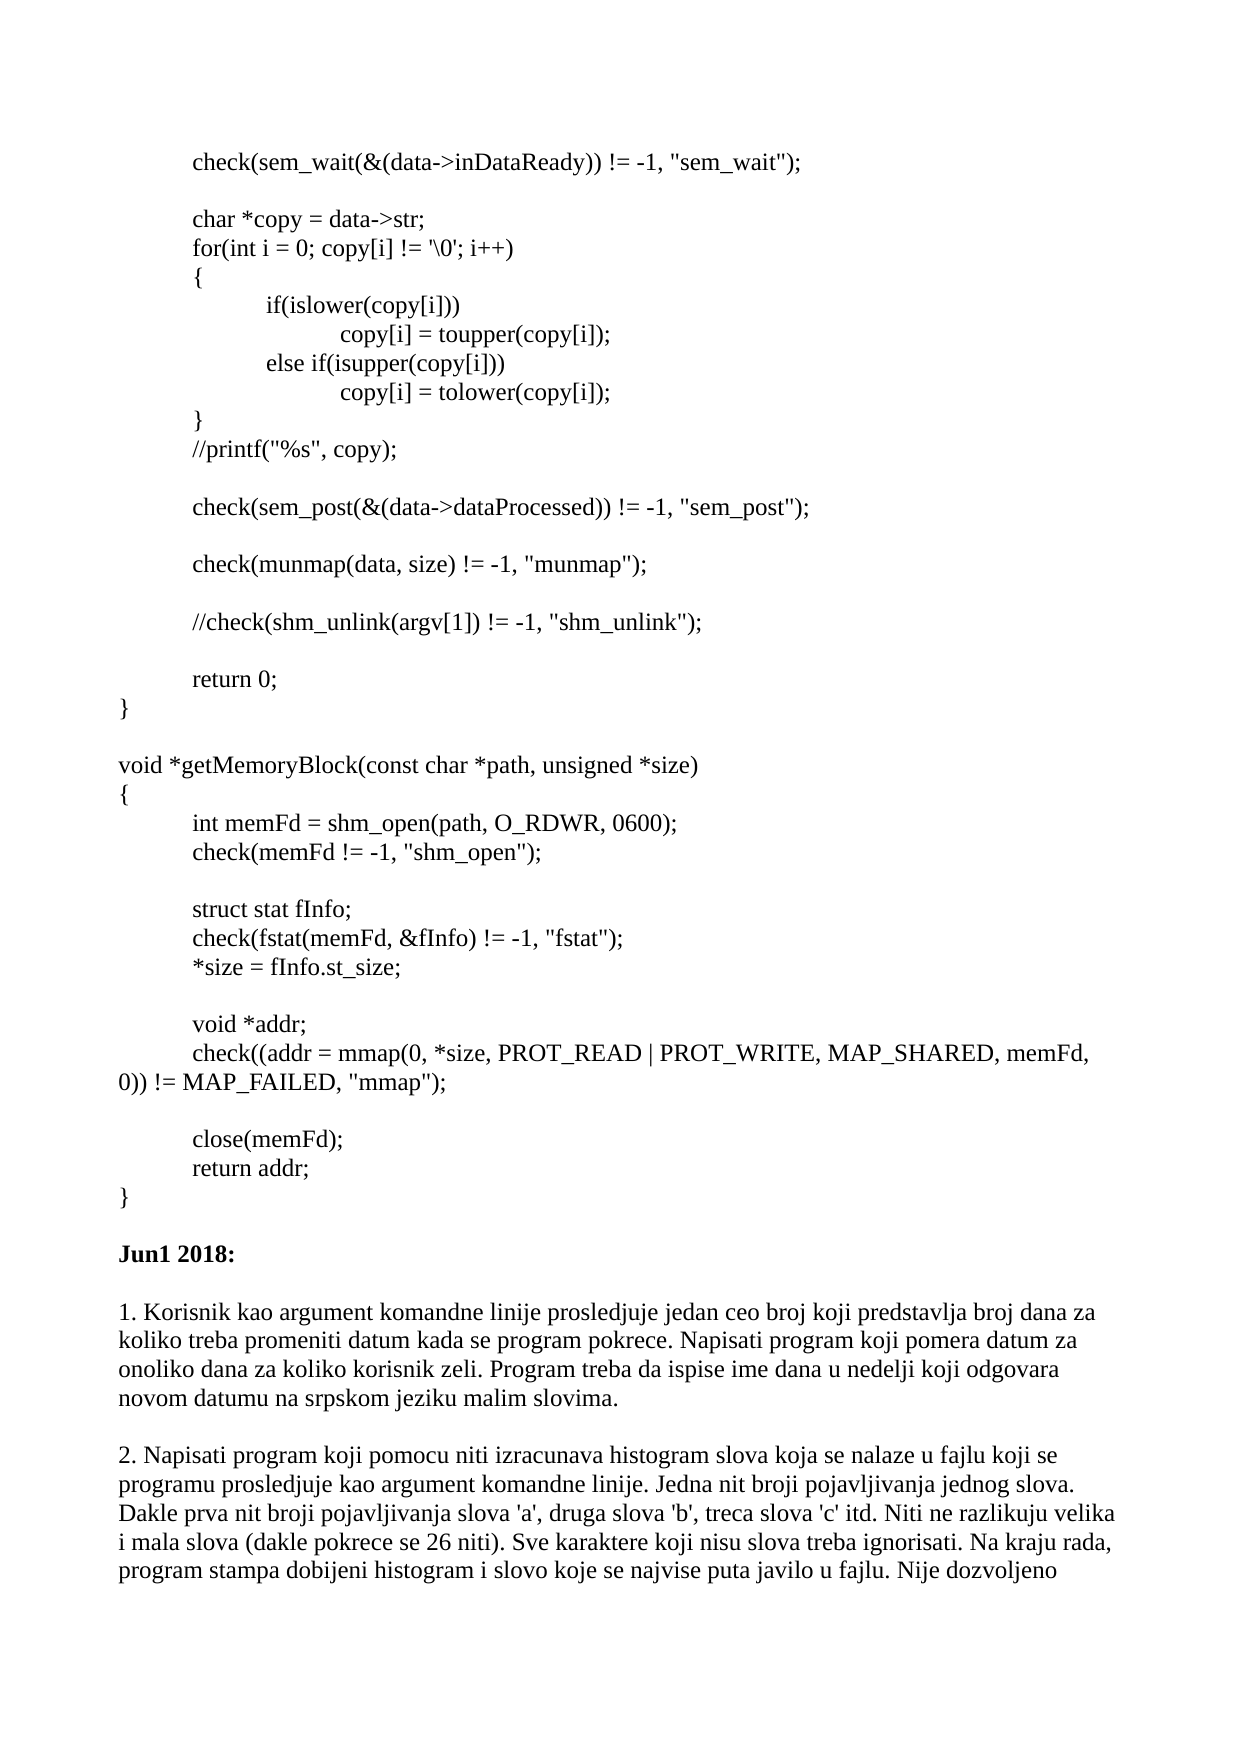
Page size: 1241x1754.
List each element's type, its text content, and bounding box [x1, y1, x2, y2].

text check(memFd != -1, "shm_open"); [118, 837, 1122, 866]
text check(munmap(data, size) != -1, "munmap"); [118, 549, 1122, 578]
text //printf("%s", copy); [118, 434, 1122, 463]
text check(fstat(memFd, &fInfo) != -1, "fstat"); [118, 923, 1122, 952]
text { [118, 779, 1122, 808]
text return 0; [118, 664, 1122, 693]
text 1. Korisnik kao argument komandne linije prosledjuje jedan ceo broj koji predstavlja broj dana za koliko treba promeniti datum kada se program pokrece. Napisati program koji pomera datum za onoliko dana za koliko korisnik zeli. Program treba da ispise ime dana u nedelji koji odgovara novom datumu na srpskom jeziku malim slovima. [118, 1297, 1122, 1412]
text check(sem_wait(&(data->inDataReady)) != -1, "sem_wait"); [118, 147, 1122, 176]
text copy[i] = tolower(copy[i]); [118, 377, 1122, 406]
text 2. Napisati program koji pomocu niti izracunava histogram slova koja se nalaze u fajlu koji se programu prosledjuje kao argument komandne linije. Jedna nit broji pojavljivanja jednog slova. Dakle prva nit broji pojavljivanja slova 'a', druga slova 'b', treca slova 'c' itd. Niti ne razlikuju velika i mala slova (dakle pokrece se 26 niti). Sve karaktere koji nisu slova treba ignorisati. Na kraju rada, program stampa dobijeni histogram i slovo koje se najvise puta javilo u fajlu. Nije dozvoljeno [118, 1441, 1122, 1584]
text check((addr = mmap(0, *size, PROT_READ | PROT_WRITE, MAP_SHARED, memFd, 0)) != MAP_FAILED, "mmap"); [118, 1038, 1122, 1096]
text *size = fInfo.st_size; [118, 952, 1122, 981]
text else if(isupper(copy[i])) [118, 348, 1122, 377]
text return addr; [118, 1153, 1122, 1182]
text //check(shm_unlink(argv[1]) != -1, "shm_unlink"); [118, 607, 1122, 636]
text { [118, 262, 1122, 291]
text close(memFd); [118, 1124, 1122, 1153]
text if(islower(copy[i])) [118, 291, 1122, 319]
text void *getMemoryBlock(const char *path, unsigned *size) [118, 751, 1122, 779]
text } [118, 693, 1122, 722]
text } [118, 1182, 1122, 1211]
text char *copy = data->str; [118, 204, 1122, 233]
text Jun1 2018: [118, 1239, 1122, 1268]
text int memFd = shm_open(path, O_RDWR, 0600); [118, 808, 1122, 837]
text struct stat fInfo; [118, 894, 1122, 923]
text void *addr; [118, 1009, 1122, 1038]
text check(sem_post(&(data->dataProcessed)) != -1, "sem_post"); [118, 492, 1122, 521]
text } [118, 406, 1122, 434]
text copy[i] = toupper(copy[i]); [118, 319, 1122, 348]
text for(int i = 0; copy[i] != '\0'; i++) [118, 233, 1122, 262]
